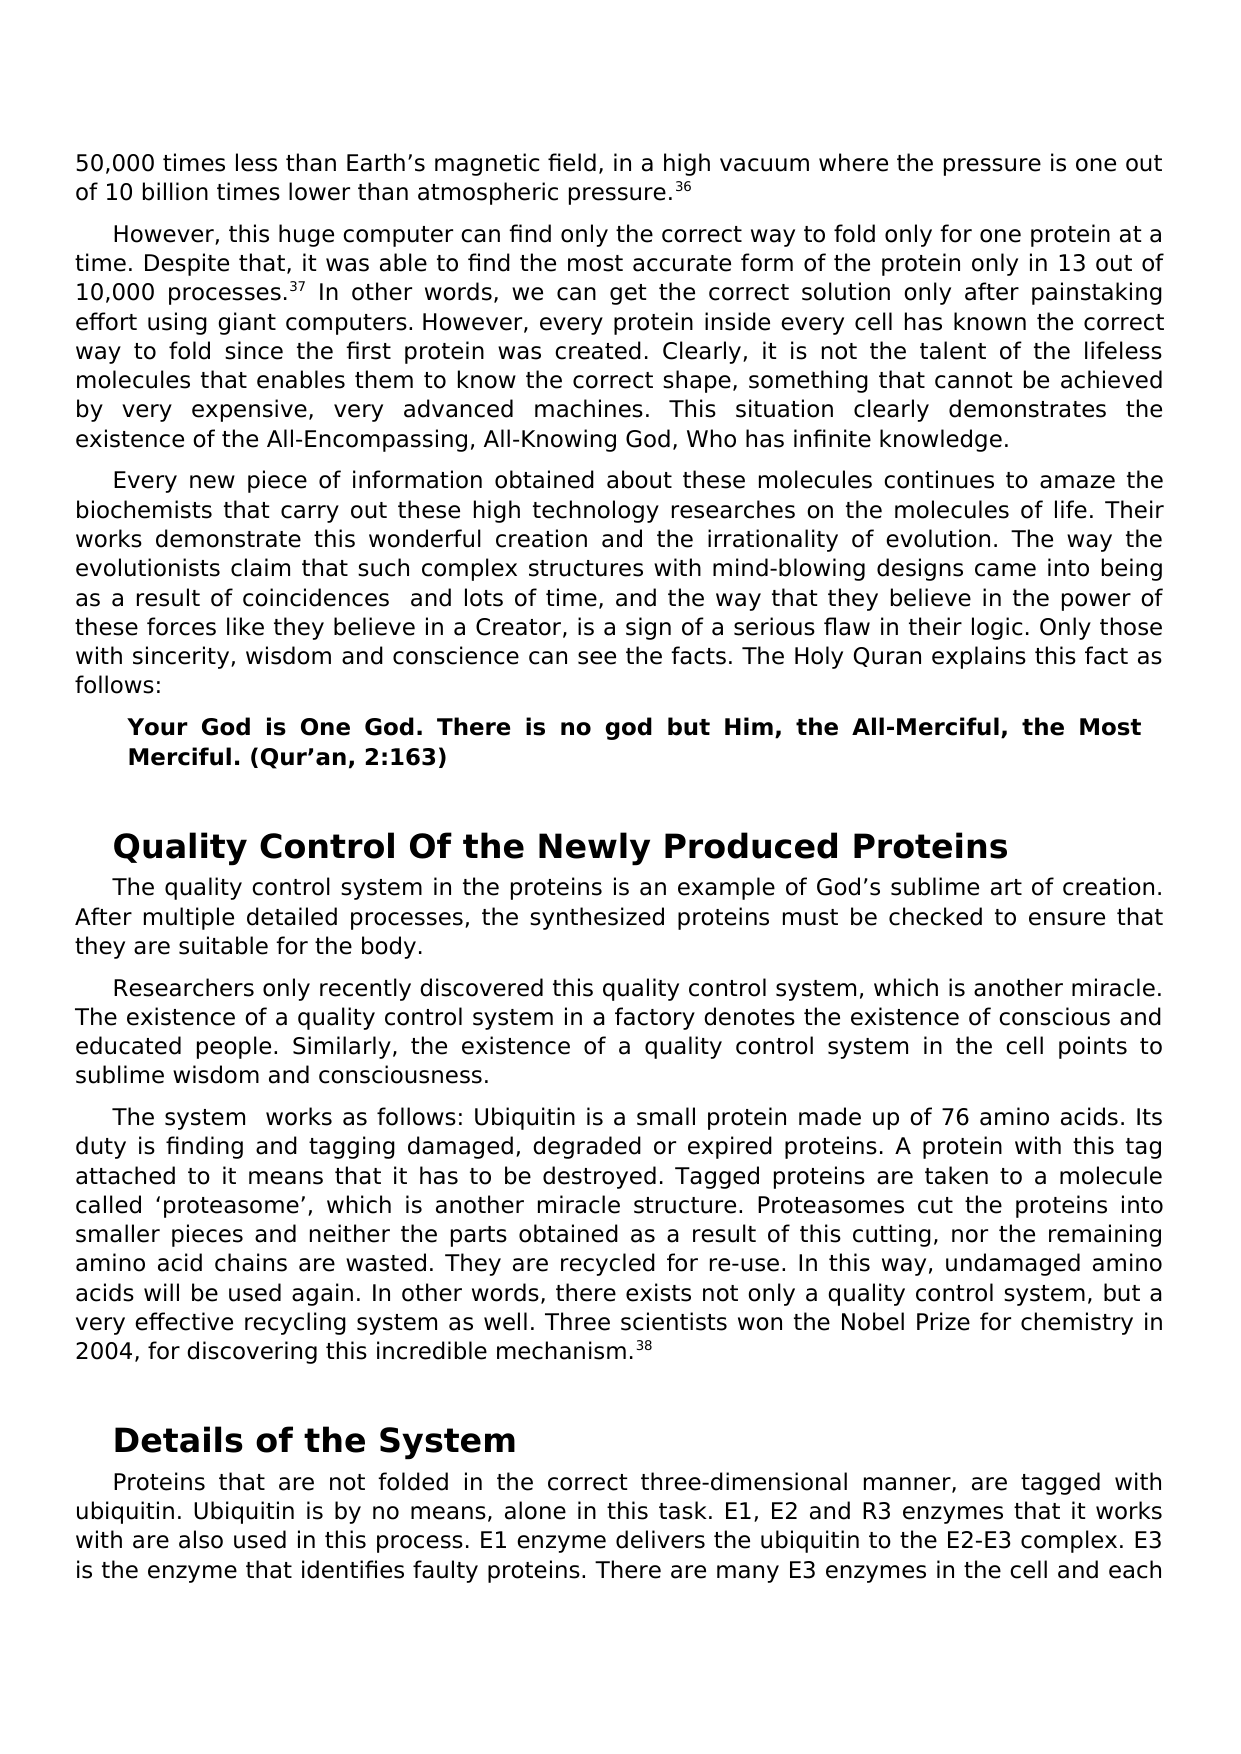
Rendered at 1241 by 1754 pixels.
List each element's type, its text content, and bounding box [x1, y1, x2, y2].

text Every new piece of information obtained about these molecules continues to amaze the biochemists that carry out these high technology researches on the molecules of life. Their works demonstrate this wonderful creation and the irrationality of evolution. The way the evolutionists claim that such complex structures with mind-blowing designs came into being as a result of coincidences and lots of time, and the way that they believe in the power of these forces like they believe in a Creator, is a sign of a serious flaw in their logic. Only those with sincerity, wisdom and conscience can see the facts. The Holy Quran explains this fact as follows: [75, 468, 1165, 699]
text The system works as follows: Ubiquitin is a small protein made up of 76 amino acids. Its duty is finding and tagging damaged, degraded or expired proteins. A protein with this tag attached to it means that it has to be destroyed. Tagged proteins are taken to a molecule called ‘proteasome’, which is another miracle structure. Proteasomes cut the proteins into smaller pieces and neither the parts obtained as a result of this cutting, nor the remaining amino acid chains are wasted. They are recycled for re-use. In this way, undamaged amino acids will be used again. In other words, there exists not only a quality control system, but a very effective recycling system as well. Three scientists won the Nobel Prize for chemistry in 2004, for discovering this incredible mechanism.38 [75, 1104, 1165, 1365]
text The quality control system in the proteins is an example of God’s sublime art of creation. After multiple detailed processes, the synthesized proteins must be checked to ensure that they are suitable for the body. [75, 874, 1165, 959]
text However, this huge computer can find only the correct way to fold only for one protein at a time. Despite that, it was able to find the most accurate form of the protein only in 13 out of 10,000 processes.37 In other words, we can get the correct solution only after painstaking effort using giant computers. However, every protein inside every cell has known the correct way to fold since the first protein was created. Clearly, it is not the talent of the lifeless molecules that enables them to know the correct shape, something that cannot be achieved by very expensive, very advanced machines. This situation clearly demonstrates the existence of the All-Encompassing, All-Knowing God, Who has infinite knowledge. [75, 221, 1165, 453]
text Proteins that are not folded in the correct three-dimensional manner, are tagged with ubiquitin. Ubiquitin is by no means, alone in this task. E1, E2 and R3 enzymes that it works with are also used in this process. E1 enzyme delivers the ubiquitin to the E2-E3 complex. E3 is the enzyme that identifies faulty proteins. There are many E3 enzymes in the cell and each [75, 1469, 1165, 1584]
subtitle Details of the System [112, 1422, 1165, 1461]
text Your God is One God. There is no god but Him, the All-Merciful, the Most Merciful. (Qur’an, 2:163) [127, 714, 1143, 770]
text Researchers only recently discovered this quality control system, which is another miracle. The existence of a quality control system in a factory denotes the existence of conscious and educated people. Similarly, the existence of a quality control system in the cell points to sublime wisdom and consciousness. [75, 975, 1165, 1089]
text 50,000 times less than Earth’s magnetic field, in a high vacuum where the pressure is one out of 10 billion times lower than atmospheric pressure.36 [75, 150, 1165, 206]
subtitle Quality Control Of the Newly Produced Proteins [112, 827, 1165, 866]
